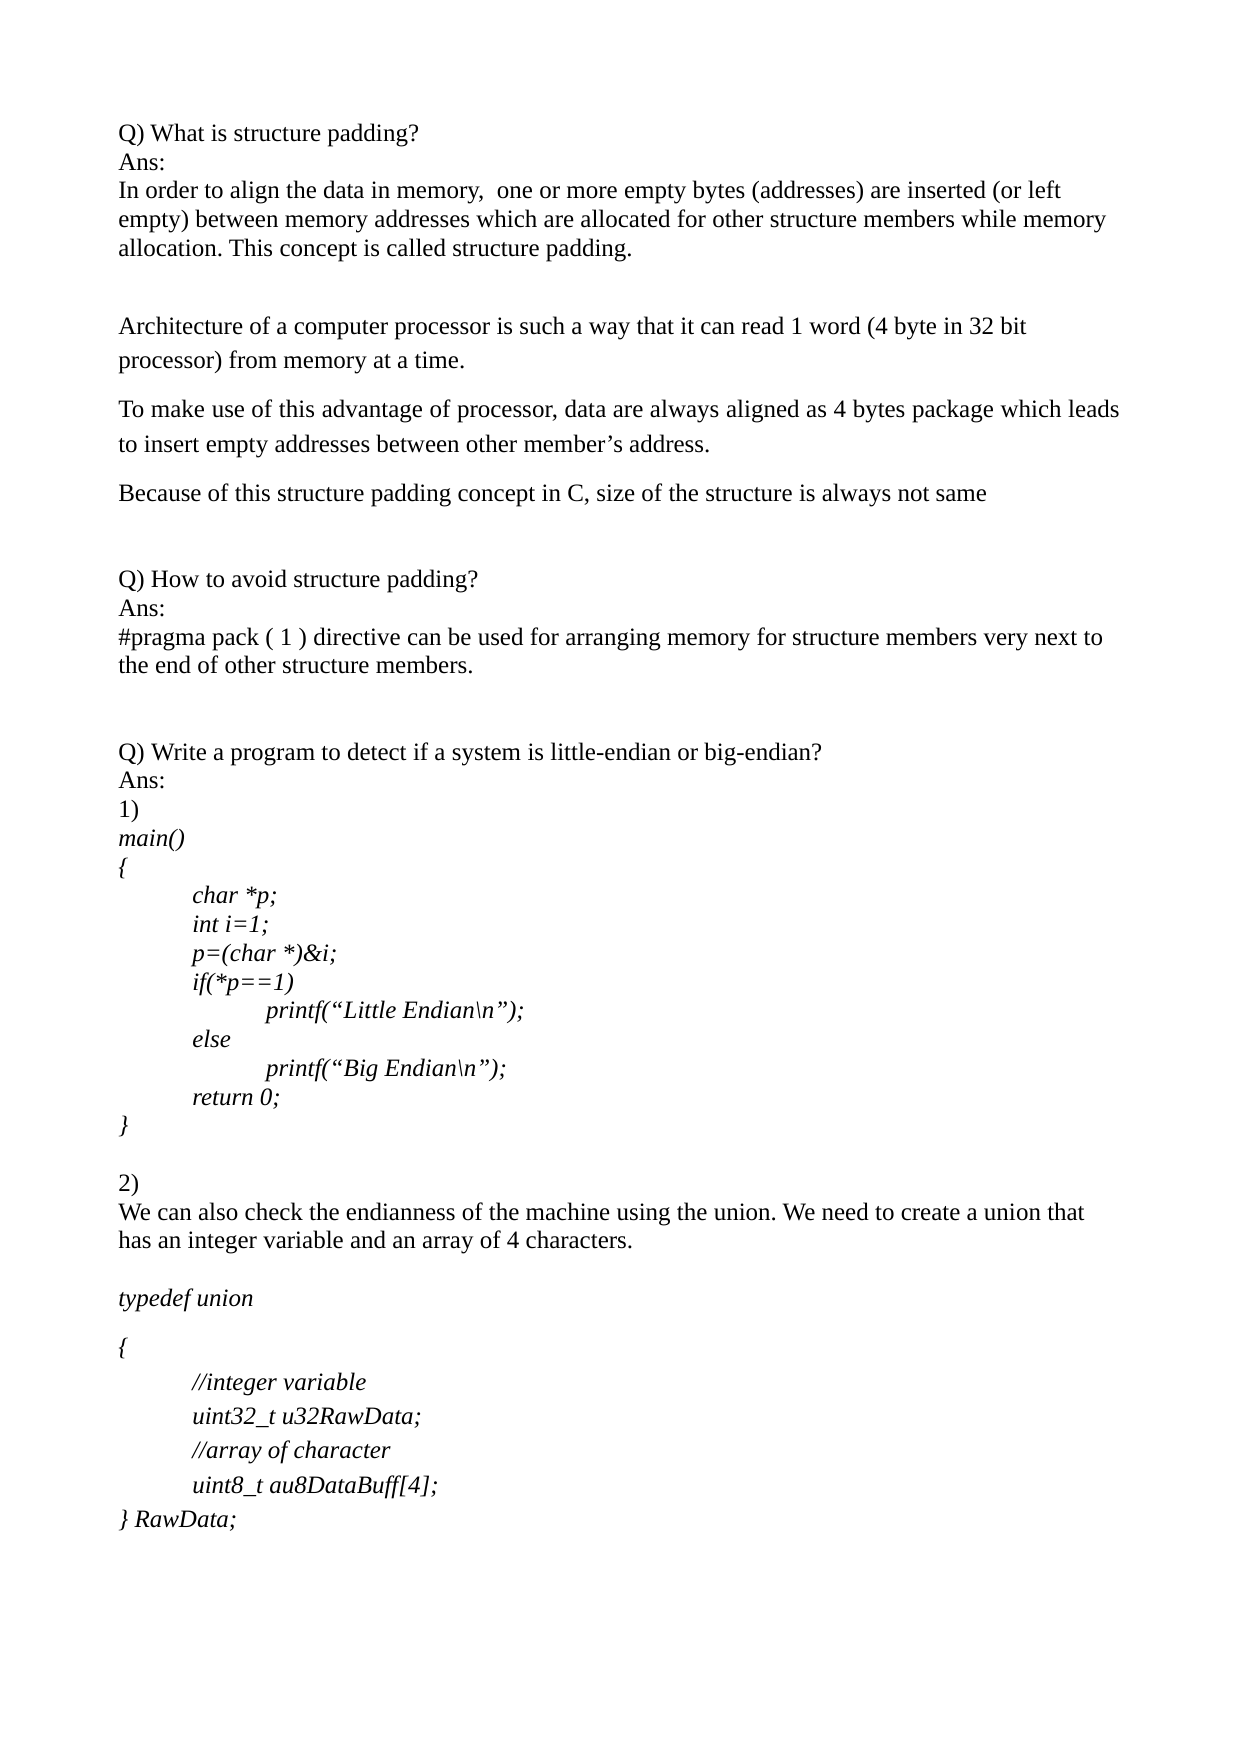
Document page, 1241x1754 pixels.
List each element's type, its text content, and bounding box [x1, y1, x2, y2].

text } [118, 1111, 1122, 1139]
text typedef union [118, 1283, 1122, 1312]
text else [118, 1024, 1122, 1053]
text In order to align the data in memory, one or more empty bytes (addresses) are inserted (or left empty) between memory addresses which are allocated for other structure members while memory allocation. This concept is called structure padding. [118, 176, 1122, 262]
text p=(char *)&i; [118, 938, 1122, 967]
text uint32_t u32RawData; [118, 1401, 1122, 1430]
text { [118, 1332, 1122, 1361]
text printf(“Little Endian\n”); [118, 996, 1122, 1024]
text To make use of this advantage of processor, data are always aligned as 4 bytes package which leads to insert empty addresses between other member’s address. [118, 394, 1122, 458]
text #pragma pack ( 1 ) directive can be used for arranging memory for structure members very next to the end of other structure members. [118, 622, 1122, 679]
text Q) How to avoid structure padding? [118, 564, 1122, 593]
text int i=1; [118, 909, 1122, 938]
text { [118, 852, 1122, 881]
text Q) What is structure padding? [118, 118, 1122, 147]
text 1) [118, 794, 1122, 823]
text if(*p==1) [118, 967, 1122, 996]
text return 0; [118, 1082, 1122, 1111]
text main() [118, 823, 1122, 852]
text Ans: [118, 593, 1122, 622]
text 2) [118, 1168, 1122, 1197]
text Q) Write a program to detect if a system is little-endian or big-endian? Ans: [118, 737, 1122, 794]
text Architecture of a computer processor is such a way that it can read 1 word (4 byte in 32 bit processor) from memory at a time. [118, 311, 1122, 374]
text We can also check the endianness of the machine using the union. We need to create a union that has an integer variable and an array of 4 characters. [118, 1197, 1122, 1254]
text //array of character [118, 1436, 1122, 1464]
text Because of this structure padding concept in C, size of the structure is always not same [118, 478, 1122, 507]
text uint8_t au8DataBuff[4]; [118, 1470, 1122, 1499]
text printf(“Big Endian\n”); [118, 1053, 1122, 1082]
text } RawData; [118, 1504, 1122, 1533]
text //integer variable [118, 1367, 1122, 1395]
text Ans: [118, 147, 1122, 176]
text char *p; [118, 881, 1122, 909]
